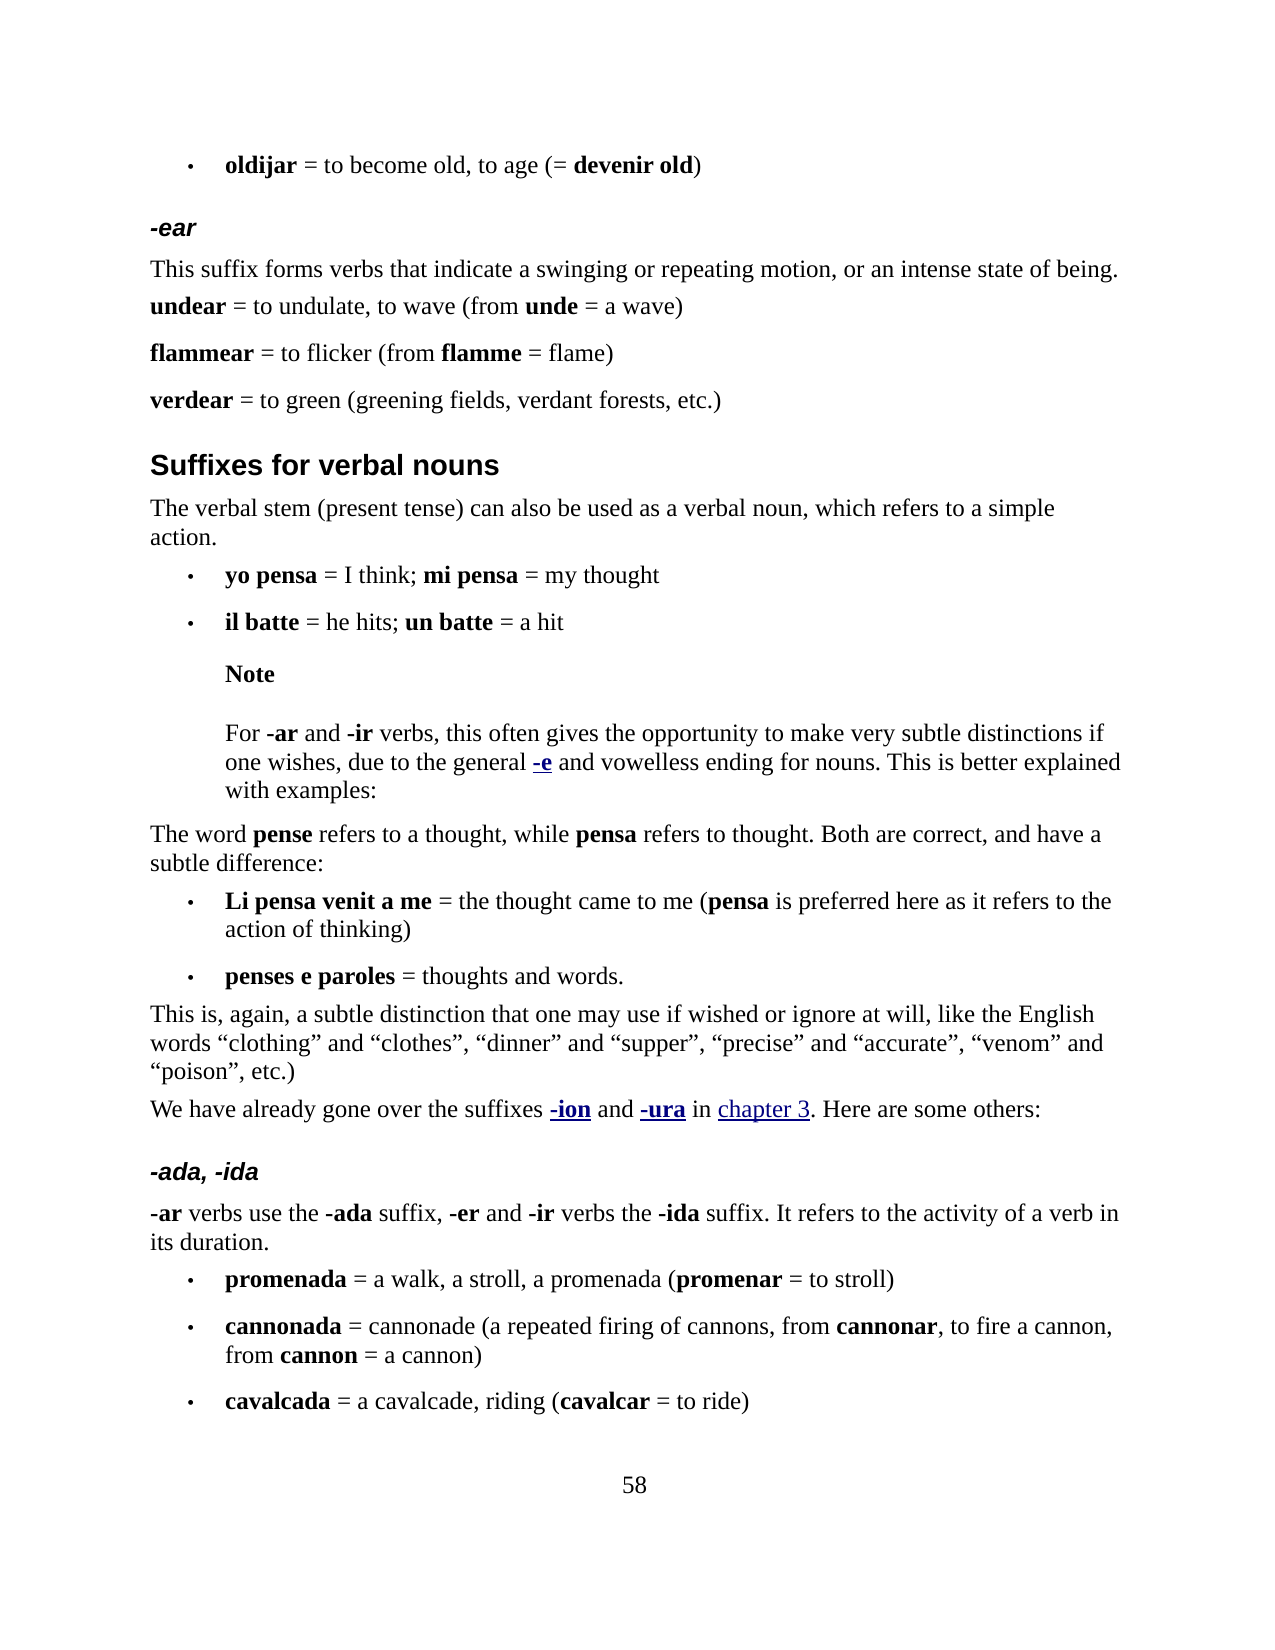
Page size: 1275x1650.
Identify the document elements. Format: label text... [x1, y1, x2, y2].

list oldijar = to become old, to age (= devenir old) [187, 150, 1125, 179]
text The word pense refers to a thought, while pensa refers to thought. Both are correct, and have a subtle difference: [150, 819, 1125, 877]
text The verbal stem (present tense) can also be used as a verbal noun, which refers to a simple action. [150, 493, 1125, 551]
subtitle -ear [150, 213, 1125, 241]
list Li pensa venit a me = the thought came to me (pensa is preferred here as it refers to the action of thinking) [187, 886, 1125, 943]
text This suffix forms verbs that indicate a swinging or repeating motion, or an intense state of being. [150, 254, 1125, 282]
text verdear = to green (greening fields, verdant forests, etc.) [150, 385, 1125, 413]
subtitle -ada, -ida [150, 1157, 1125, 1185]
text flammear = to flicker (from flamme = flame) [150, 338, 1125, 367]
text For -ar and -ir verbs, this often gives the opportunity to make very subtle distinctions if one wishes, due to the general -e and vowelless ending for nouns. This is better explained with examples: [225, 718, 1125, 804]
list cannonada = cannonade (a repeated firing of cannons, from cannonar, to fire a cannon, from cannon = a cannon) [187, 1311, 1125, 1368]
list il batte = he hits; un batte = a hit [187, 607, 1125, 635]
list cavalcada = a cavalcade, riding (cavalcar = to ride) [187, 1386, 1125, 1415]
text We have already gone over the suffixes -ion and -ura in chapter 3. Here are some others: [150, 1094, 1125, 1123]
list penses e paroles = thoughts and words. [187, 961, 1125, 990]
text Note [225, 659, 1125, 688]
subtitle Suffixes for verbal nouns [150, 447, 1125, 481]
list yo pensa = I think; mi pensa = my thought [187, 560, 1125, 589]
list promenada = a walk, a stroll, a promenada (promenar = to stroll) [187, 1264, 1125, 1293]
text This is, again, a subtle distinction that one may use if wished or ignore at will, like the English words “clothing” and “clothes”, “dinner” and “supper”, “precise” and “accurate”, “venom” and “poison”, etc.) [150, 999, 1125, 1085]
text undear = to undulate, to wave (from unde = a wave) [150, 291, 1125, 320]
text -ar verbs use the -ada suffix, -er and -ir verbs the -ida suffix. It refers to the activity of a verb in its duration. [150, 1198, 1125, 1255]
